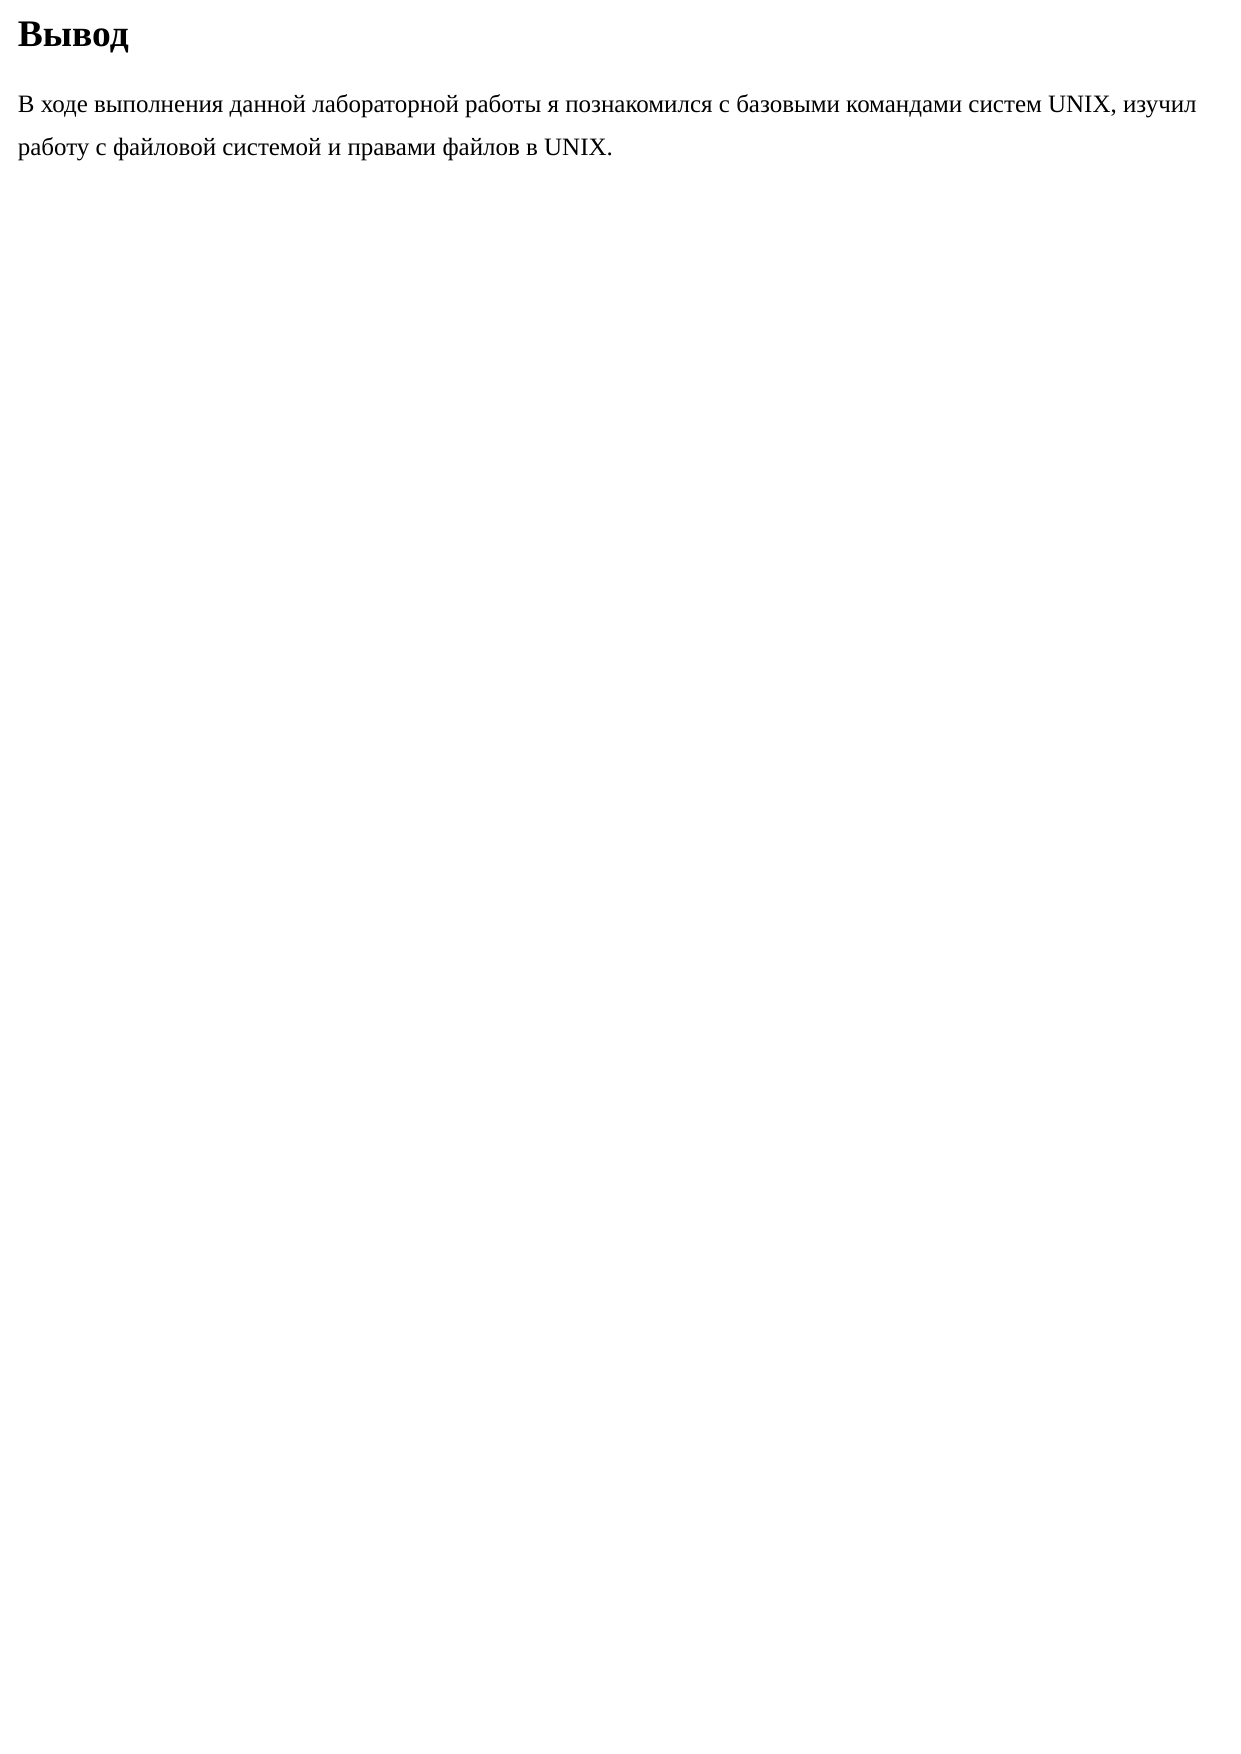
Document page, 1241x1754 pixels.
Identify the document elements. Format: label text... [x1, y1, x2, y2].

subtitle Вывод [18, 12, 1231, 55]
text В ходе выполнения данной лабораторной работы я познакомился с базовыми командами систем UNIX, изучил работу с файловой системой и правами файлов в UNIX. [18, 89, 1231, 161]
